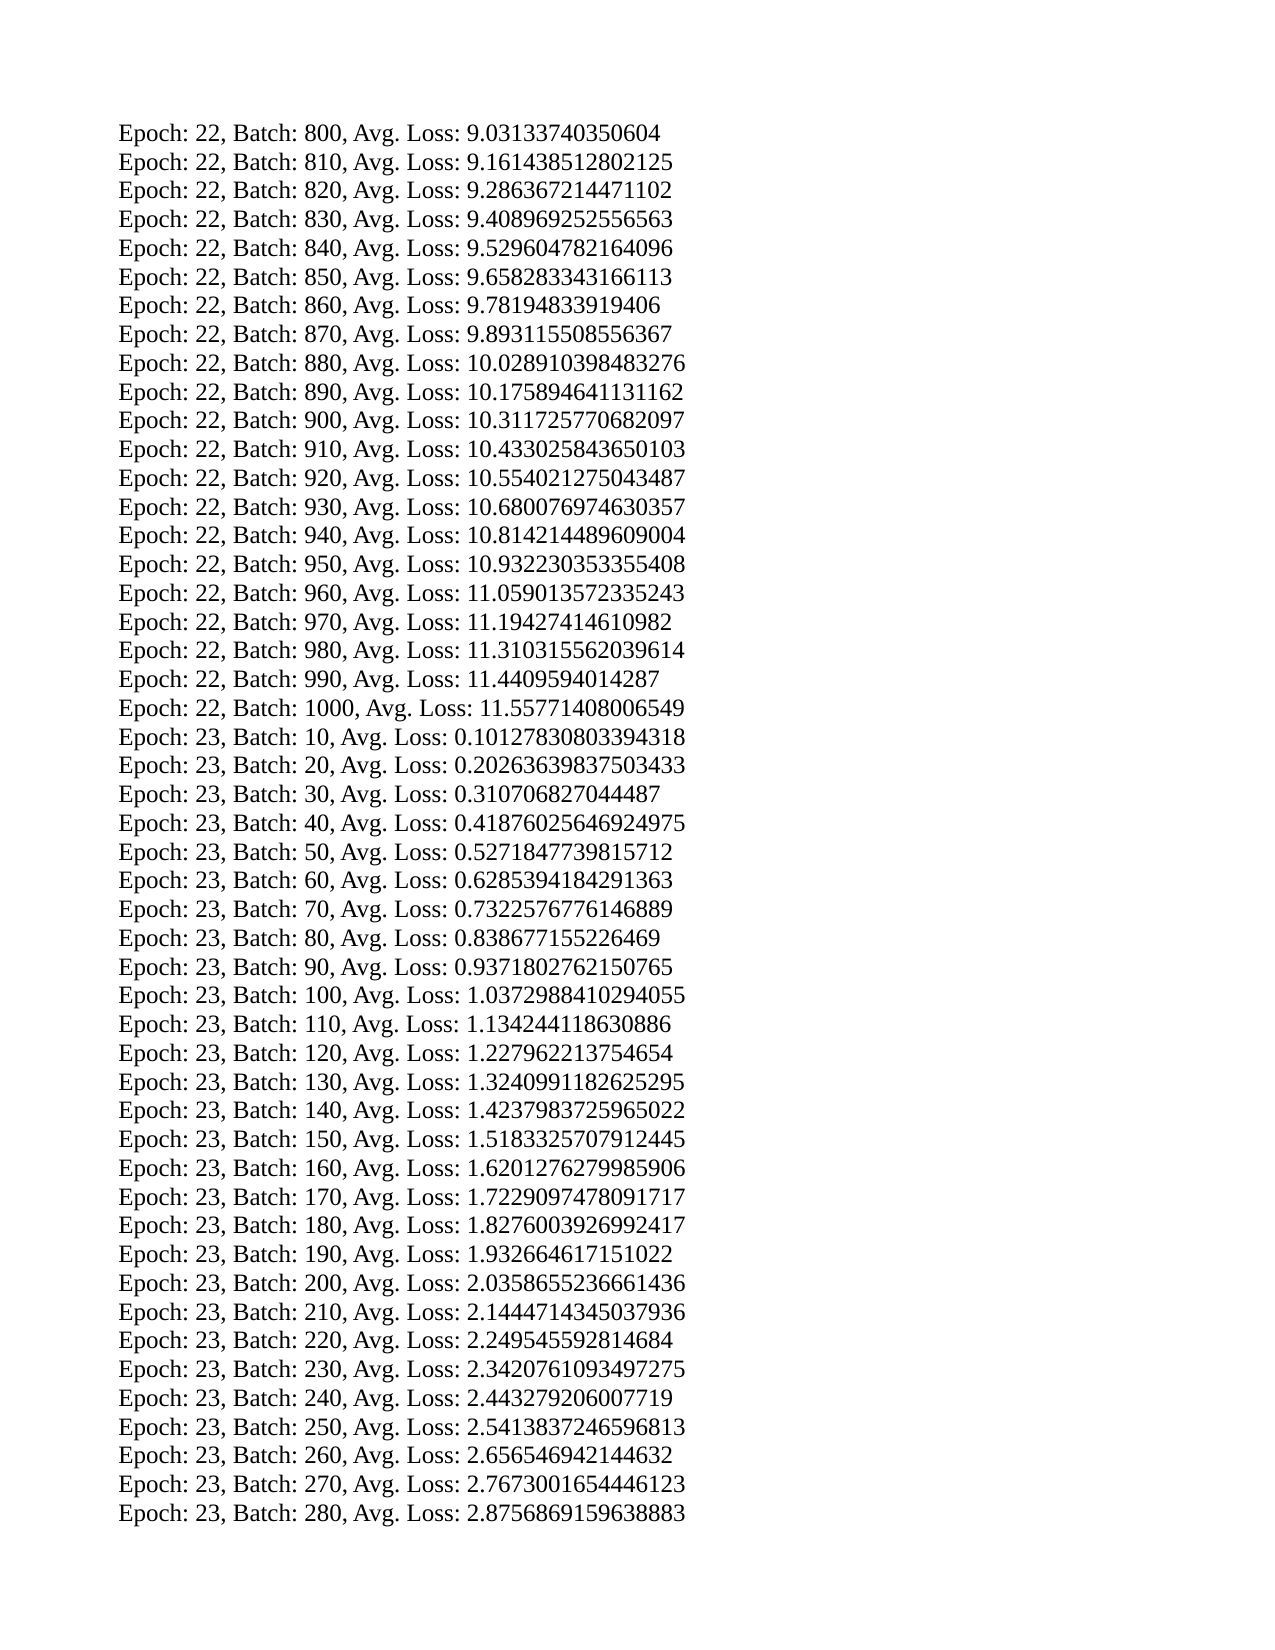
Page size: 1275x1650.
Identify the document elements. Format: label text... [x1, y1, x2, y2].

text Epoch: 22, Batch: 920, Avg. Loss: 10.554021275043487 [118, 463, 1157, 492]
text Epoch: 22, Batch: 820, Avg. Loss: 9.286367214471102 [118, 176, 1157, 204]
text Epoch: 23, Batch: 60, Avg. Loss: 0.6285394184291363 [118, 866, 1157, 894]
text Epoch: 23, Batch: 20, Avg. Loss: 0.20263639837503433 [118, 751, 1157, 779]
text Epoch: 23, Batch: 100, Avg. Loss: 1.0372988410294055 [118, 981, 1157, 1009]
text Epoch: 23, Batch: 220, Avg. Loss: 2.249545592814684 [118, 1326, 1157, 1354]
text Epoch: 23, Batch: 150, Avg. Loss: 1.5183325707912445 [118, 1124, 1157, 1153]
text Epoch: 23, Batch: 280, Avg. Loss: 2.8756869159638883 [118, 1498, 1157, 1527]
text Epoch: 23, Batch: 10, Avg. Loss: 0.10127830803394318 [118, 722, 1157, 751]
text Epoch: 22, Batch: 860, Avg. Loss: 9.78194833919406 [118, 291, 1157, 319]
text Epoch: 22, Batch: 970, Avg. Loss: 11.19427414610982 [118, 607, 1157, 636]
text Epoch: 22, Batch: 900, Avg. Loss: 10.311725770682097 [118, 406, 1157, 434]
text Epoch: 23, Batch: 80, Avg. Loss: 0.838677155226469 [118, 923, 1157, 952]
text Epoch: 23, Batch: 180, Avg. Loss: 1.8276003926992417 [118, 1211, 1157, 1239]
text Epoch: 23, Batch: 270, Avg. Loss: 2.7673001654446123 [118, 1469, 1157, 1498]
text Epoch: 22, Batch: 980, Avg. Loss: 11.310315562039614 [118, 636, 1157, 664]
text Epoch: 23, Batch: 250, Avg. Loss: 2.5413837246596813 [118, 1412, 1157, 1441]
text Epoch: 22, Batch: 1000, Avg. Loss: 11.55771408006549 [118, 693, 1157, 722]
text Epoch: 22, Batch: 910, Avg. Loss: 10.433025843650103 [118, 434, 1157, 463]
text Epoch: 23, Batch: 110, Avg. Loss: 1.134244118630886 [118, 1009, 1157, 1038]
text Epoch: 23, Batch: 160, Avg. Loss: 1.6201276279985906 [118, 1153, 1157, 1182]
text Epoch: 22, Batch: 890, Avg. Loss: 10.175894641131162 [118, 377, 1157, 406]
text Epoch: 23, Batch: 200, Avg. Loss: 2.0358655236661436 [118, 1268, 1157, 1297]
text Epoch: 23, Batch: 230, Avg. Loss: 2.3420761093497275 [118, 1354, 1157, 1383]
text Epoch: 23, Batch: 140, Avg. Loss: 1.4237983725965022 [118, 1096, 1157, 1124]
text Epoch: 23, Batch: 90, Avg. Loss: 0.9371802762150765 [118, 952, 1157, 981]
text Epoch: 23, Batch: 260, Avg. Loss: 2.656546942144632 [118, 1441, 1157, 1469]
text Epoch: 23, Batch: 120, Avg. Loss: 1.227962213754654 [118, 1038, 1157, 1067]
text Epoch: 22, Batch: 940, Avg. Loss: 10.814214489609004 [118, 521, 1157, 549]
text Epoch: 22, Batch: 850, Avg. Loss: 9.658283343166113 [118, 262, 1157, 291]
text Epoch: 23, Batch: 40, Avg. Loss: 0.41876025646924975 [118, 808, 1157, 837]
text Epoch: 22, Batch: 960, Avg. Loss: 11.059013572335243 [118, 578, 1157, 607]
text Epoch: 23, Batch: 130, Avg. Loss: 1.3240991182625295 [118, 1067, 1157, 1096]
text Epoch: 23, Batch: 240, Avg. Loss: 2.443279206007719 [118, 1383, 1157, 1412]
text Epoch: 22, Batch: 950, Avg. Loss: 10.932230353355408 [118, 549, 1157, 578]
text Epoch: 23, Batch: 30, Avg. Loss: 0.310706827044487 [118, 779, 1157, 808]
text Epoch: 23, Batch: 50, Avg. Loss: 0.5271847739815712 [118, 837, 1157, 866]
text Epoch: 22, Batch: 990, Avg. Loss: 11.4409594014287 [118, 664, 1157, 693]
text Epoch: 23, Batch: 210, Avg. Loss: 2.1444714345037936 [118, 1297, 1157, 1326]
text Epoch: 22, Batch: 930, Avg. Loss: 10.680076974630357 [118, 492, 1157, 521]
text Epoch: 22, Batch: 800, Avg. Loss: 9.03133740350604 [118, 118, 1157, 147]
text Epoch: 22, Batch: 880, Avg. Loss: 10.028910398483276 [118, 348, 1157, 377]
text Epoch: 22, Batch: 870, Avg. Loss: 9.893115508556367 [118, 319, 1157, 348]
text Epoch: 23, Batch: 170, Avg. Loss: 1.7229097478091717 [118, 1182, 1157, 1211]
text Epoch: 22, Batch: 840, Avg. Loss: 9.529604782164096 [118, 233, 1157, 262]
text Epoch: 23, Batch: 70, Avg. Loss: 0.7322576776146889 [118, 894, 1157, 923]
text Epoch: 23, Batch: 190, Avg. Loss: 1.932664617151022 [118, 1239, 1157, 1268]
text Epoch: 22, Batch: 810, Avg. Loss: 9.161438512802125 [118, 147, 1157, 176]
text Epoch: 22, Batch: 830, Avg. Loss: 9.408969252556563 [118, 204, 1157, 233]
